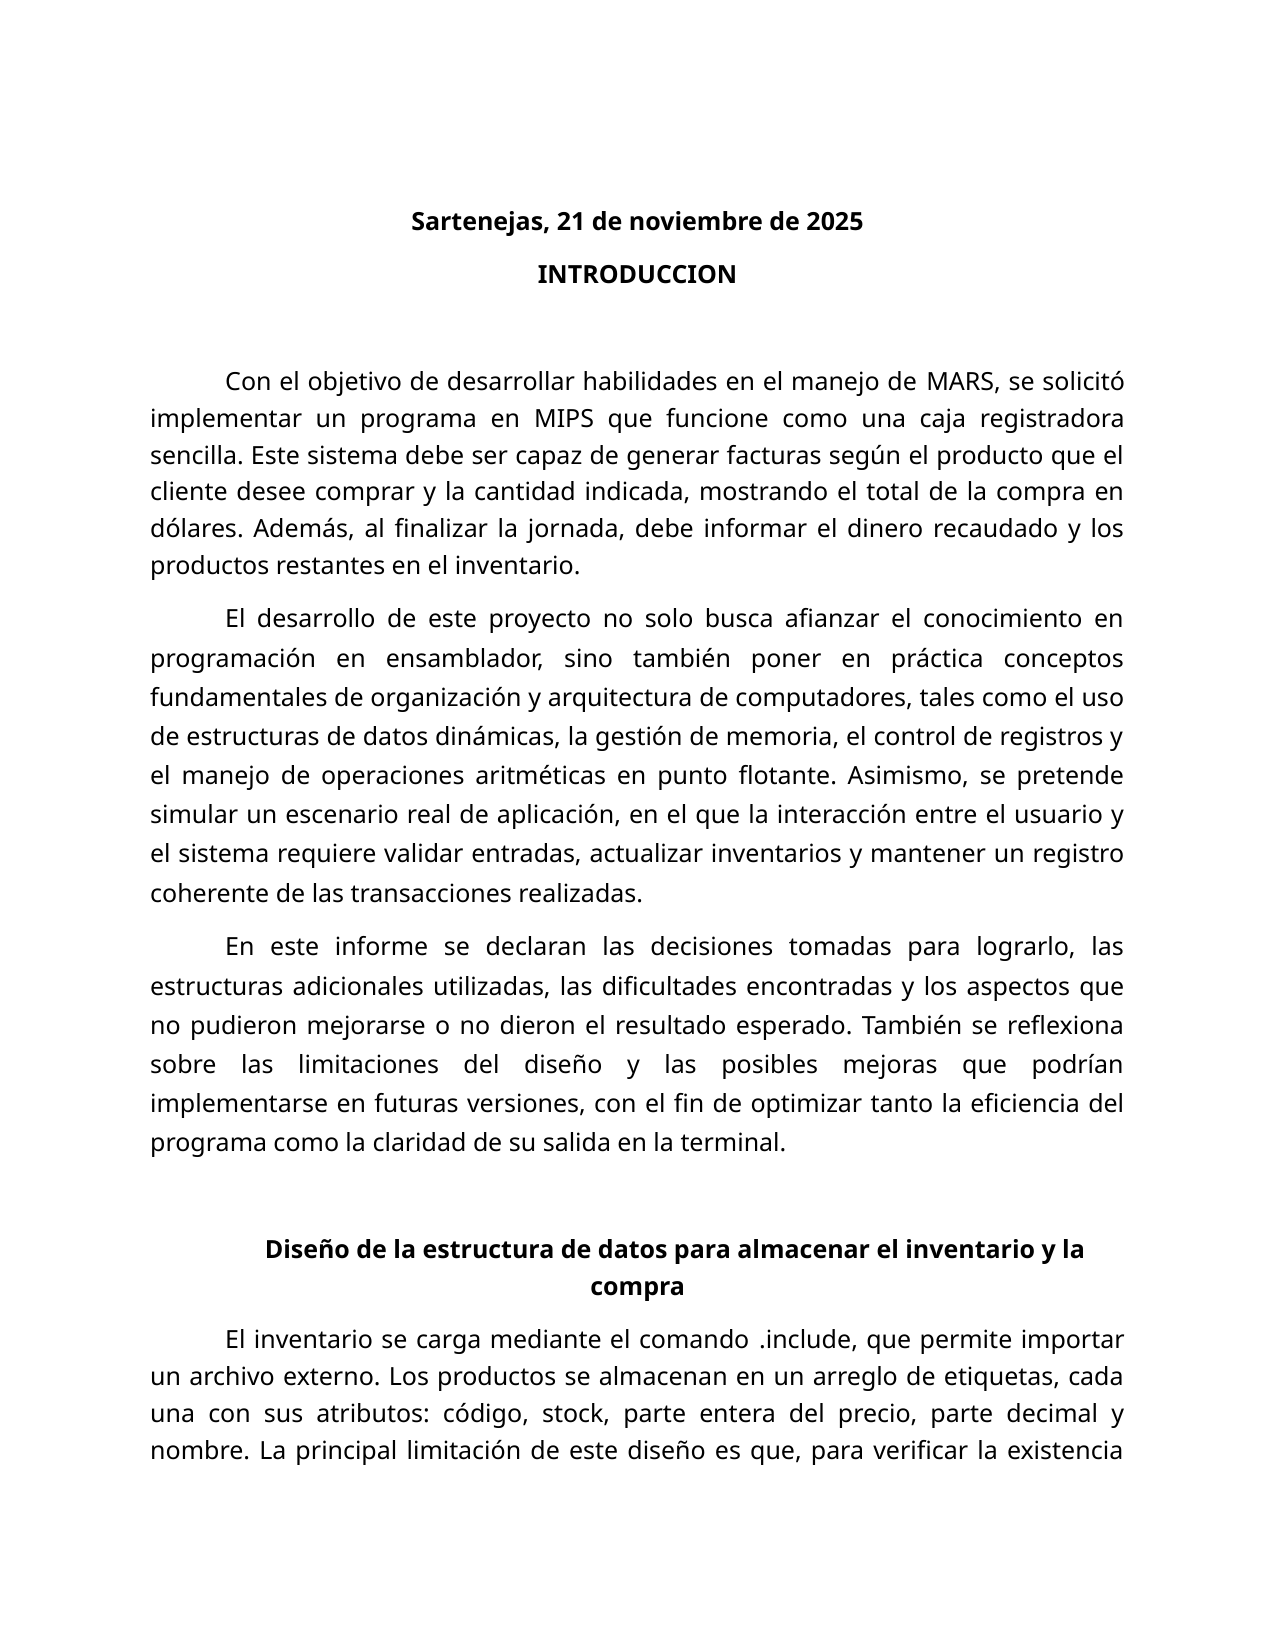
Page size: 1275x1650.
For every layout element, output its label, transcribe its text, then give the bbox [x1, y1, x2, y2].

text El inventario se carga mediante el comando .include, que permite importar un archivo externo. Los productos se almacenan en un arreglo de etiquetas, cada una con sus atributos: código, stock, parte entera del precio, parte decimal y nombre. La principal limitación de este diseño es que, para verificar la existencia [150, 1322, 1125, 1467]
text INTRODUCCION [150, 257, 1125, 291]
text Diseño de la estructura de datos para almacenar el inventario y la compra [150, 1232, 1125, 1303]
text Con el objetivo de desarrollar habilidades en el manejo de MARS, se solicitó implementar un programa en MIPS que funcione como una caja registradora sencilla. Este sistema debe ser capaz de generar facturas según el producto que el cliente desee comprar y la cantidad indicada, mostrando el total de la compra en dólares. Además, al finalizar la jornada, debe informar el dinero recaudado y los productos restantes en el inventario. [150, 364, 1125, 582]
text Sartenejas, 21 de noviembre de 2025 [150, 203, 1125, 237]
text En este informe se declaran las decisiones tomadas para lograrlo, las estructuras adicionales utilizadas, las dificultades encontradas y los aspectos que no pudieron mejorarse o no dieron el resultado esperado. También se reflexiona sobre las limitaciones del diseño y las posibles mejoras que podrían implementarse en futuras versiones, con el fin de optimizar tanto la eficiencia del programa como la claridad de su salida en la terminal. [150, 929, 1125, 1159]
text El desarrollo de este proyecto no solo busca afianzar el conocimiento en programación en ensamblador, sino también poner en práctica conceptos fundamentales de organización y arquitectura de computadores, tales como el uso de estructuras de datos dinámicas, la gestión de memoria, el control de registros y el manejo de operaciones aritméticas en punto flotante. Asimismo, se pretende simular un escenario real de aplicación, en el que la interacción entre el usuario y el sistema requiere validar entradas, actualizar inventarios y mantener un registro coherente de las transacciones realizadas. [150, 601, 1125, 909]
